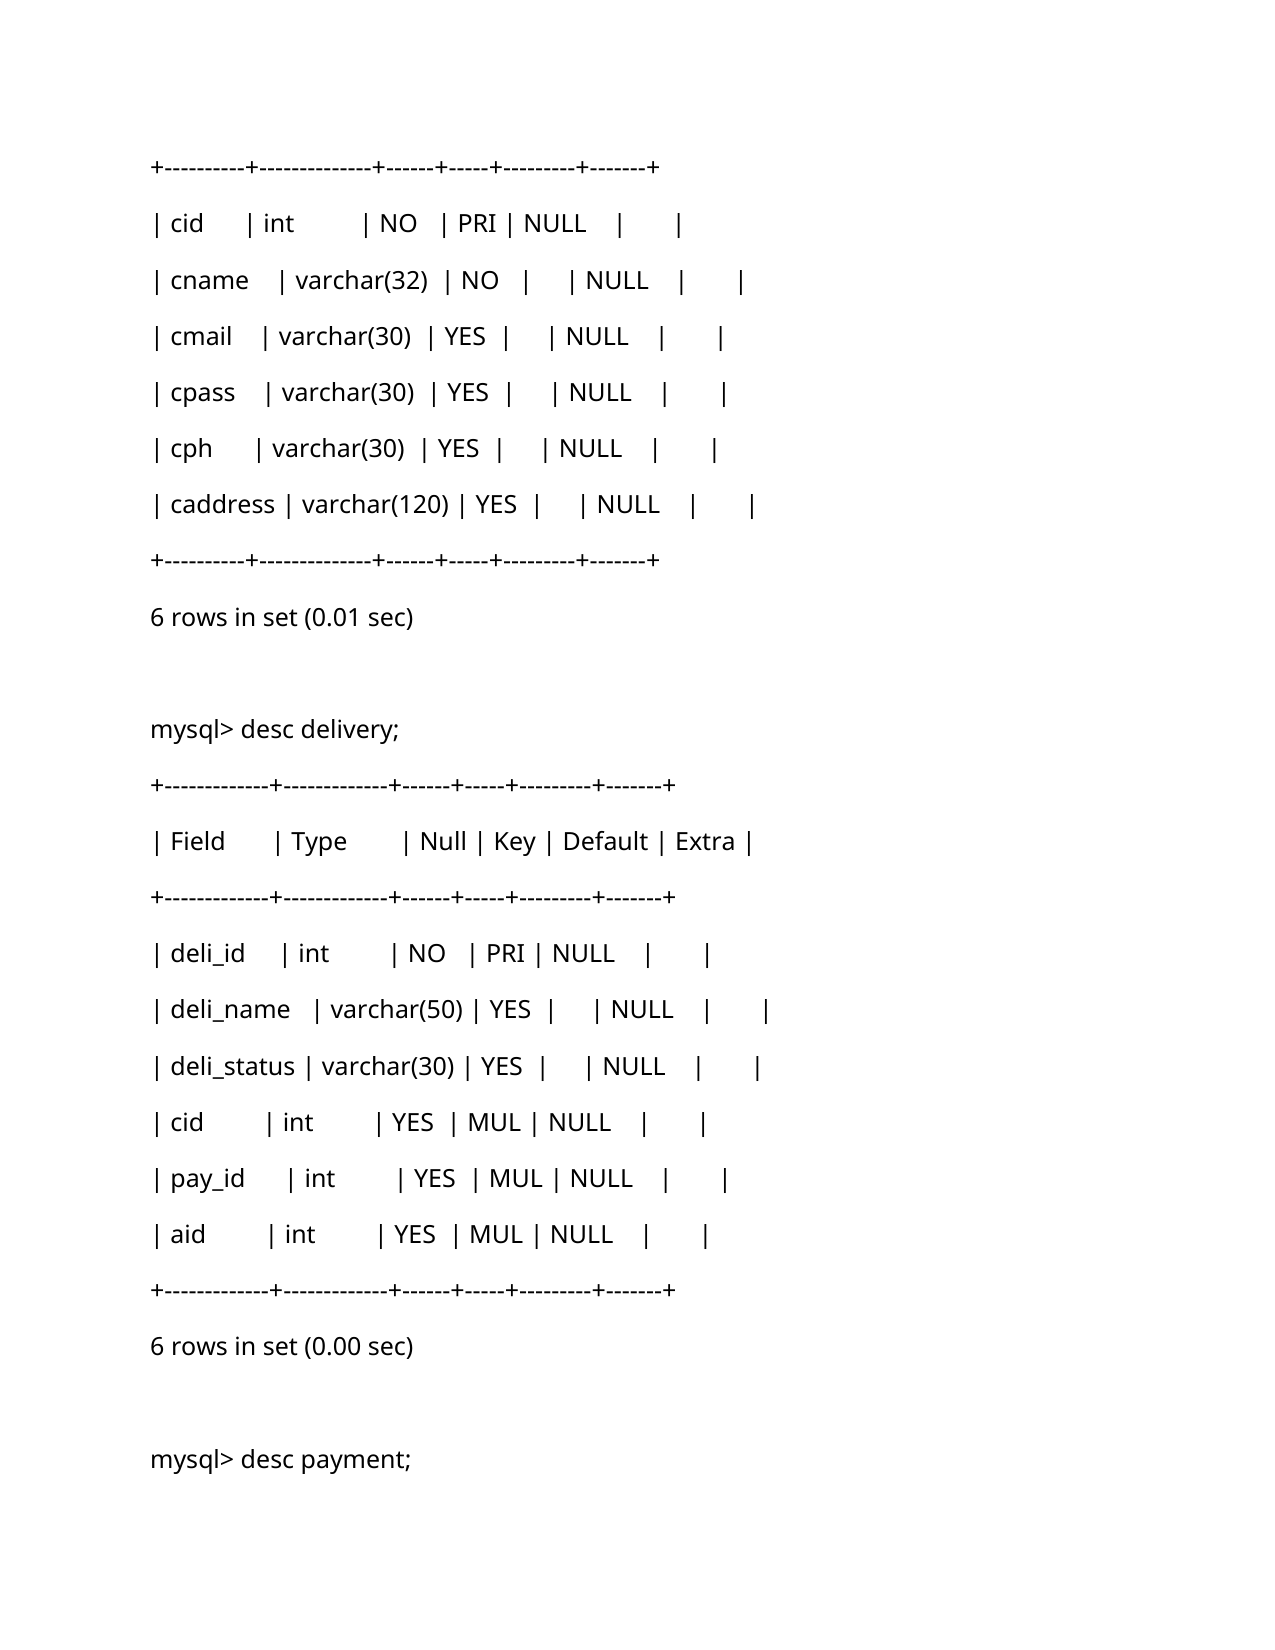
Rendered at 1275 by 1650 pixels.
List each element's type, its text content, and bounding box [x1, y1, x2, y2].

text | cid | int | YES | MUL | NULL | | [150, 1104, 1125, 1138]
text | Field | Type | Null | Key | Default | Extra | [150, 824, 1125, 858]
text | aid | int | YES | MUL | NULL | | [150, 1217, 1125, 1251]
text | deli_id | int | NO | PRI | NULL | | [150, 936, 1125, 970]
text | deli_status | varchar(30) | YES | | NULL | | [150, 1048, 1125, 1082]
text | cid | int | NO | PRI | NULL | | [150, 206, 1125, 240]
text | cmail | varchar(30) | YES | | NULL | | [150, 318, 1125, 352]
text mysql> desc delivery; [150, 711, 1125, 746]
text 6 rows in set (0.01 sec) [150, 599, 1125, 633]
text +-------------+-------------+------+-----+---------+-------+ [150, 768, 1125, 802]
text | cname | varchar(32) | NO | | NULL | | [150, 262, 1125, 296]
text +-------------+-------------+------+-----+---------+-------+ [150, 880, 1125, 914]
text 6 rows in set (0.00 sec) [150, 1329, 1125, 1363]
text | caddress | varchar(120) | YES | | NULL | | [150, 487, 1125, 521]
text | cpass | varchar(30) | YES | | NULL | | [150, 374, 1125, 409]
text | deli_name | varchar(50) | YES | | NULL | | [150, 992, 1125, 1026]
text | pay_id | int | YES | MUL | NULL | | [150, 1161, 1125, 1195]
text | cph | varchar(30) | YES | | NULL | | [150, 431, 1125, 465]
text +----------+--------------+------+-----+---------+-------+ [150, 150, 1125, 184]
text +----------+--------------+------+-----+---------+-------+ [150, 543, 1125, 577]
text +-------------+-------------+------+-----+---------+-------+ [150, 1273, 1125, 1307]
text mysql> desc payment; [150, 1441, 1125, 1475]
